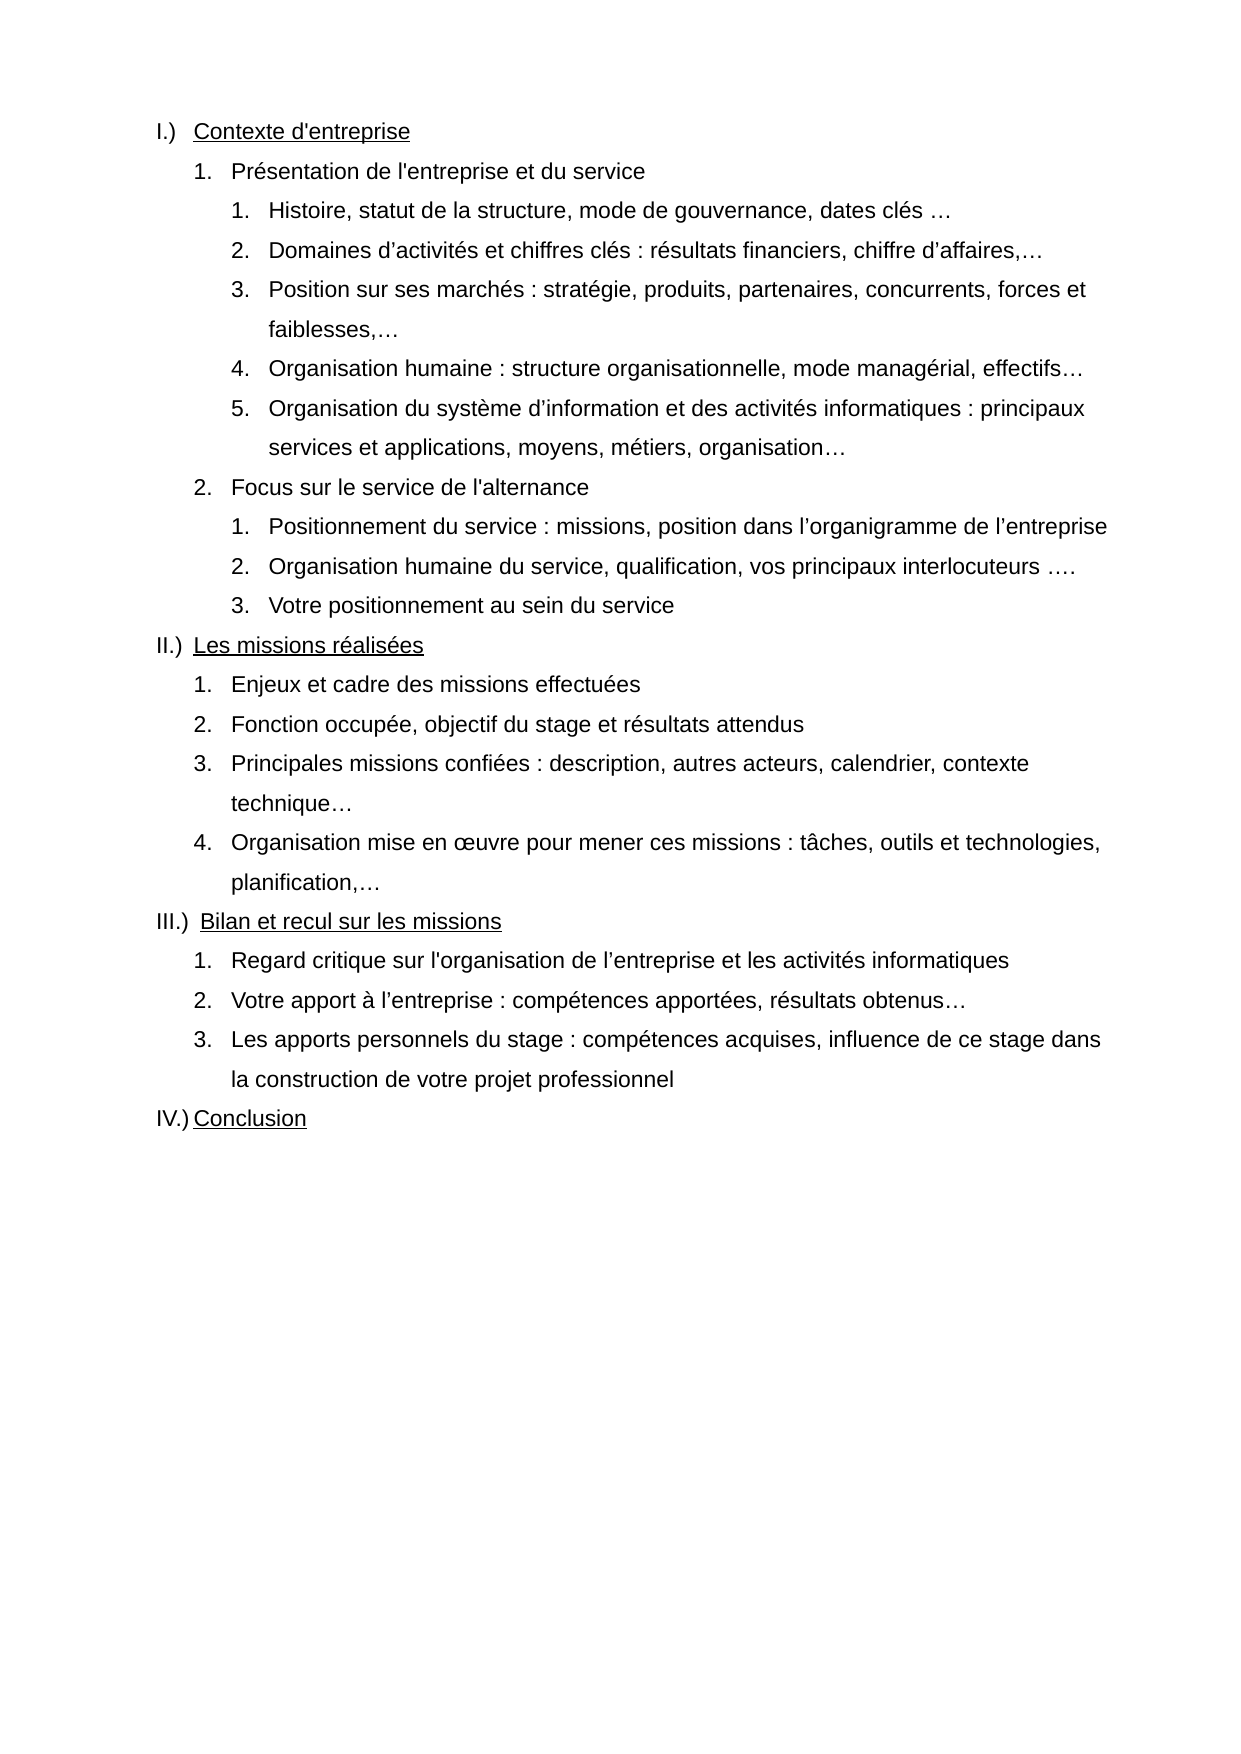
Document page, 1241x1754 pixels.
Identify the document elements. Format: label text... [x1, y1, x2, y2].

list Domaines d’activités et chiffres clés : résultats financiers, chiffre d’affaires,… [231, 237, 1122, 263]
list Présentation de l'entreprise et du service [193, 158, 1122, 184]
list Organisation humaine du service, qualification, vos principaux interlocuteurs …. [231, 553, 1122, 579]
list Enjeux et cadre des missions effectuées [193, 671, 1122, 697]
list Bilan et recul sur les missions [156, 908, 1122, 934]
list Organisation humaine : structure organisationnelle, mode managérial, effectifs… [231, 355, 1122, 382]
list Votre apport à l’entreprise : compétences apportées, résultats obtenus… [193, 987, 1122, 1013]
list Conclusion [156, 1105, 1122, 1132]
list Principales missions confiées : description, autres acteurs, calendrier, contexte technique… [193, 750, 1122, 816]
list Regard critique sur l'organisation de l’entreprise et les activités informatiques [193, 947, 1122, 974]
list Organisation du système d’information et des activités informatiques : principaux services et applications, moyens, métiers, organisation… [231, 395, 1122, 461]
list Votre positionnement au sein du service [231, 592, 1122, 618]
list Histoire, statut de la structure, mode de gouvernance, dates clés … [231, 197, 1122, 224]
list Positionnement du service : missions, position dans l’organigramme de l’entreprise [231, 513, 1122, 539]
list Les missions réalisées [156, 632, 1122, 658]
list Position sur ses marchés : stratégie, produits, partenaires, concurrents, forces et faiblesses,… [231, 276, 1122, 342]
list Organisation mise en œuvre pour mener ces missions : tâches, outils et technologies, planification,… [193, 829, 1122, 895]
list Contexte d'entreprise [156, 118, 1122, 145]
list Focus sur le service de l'alternance [193, 474, 1122, 500]
list Fonction occupée, objectif du stage et résultats attendus [193, 711, 1122, 737]
list Les apports personnels du stage : compétences acquises, influence de ce stage dans la construction de votre projet professionnel [193, 1026, 1122, 1092]
